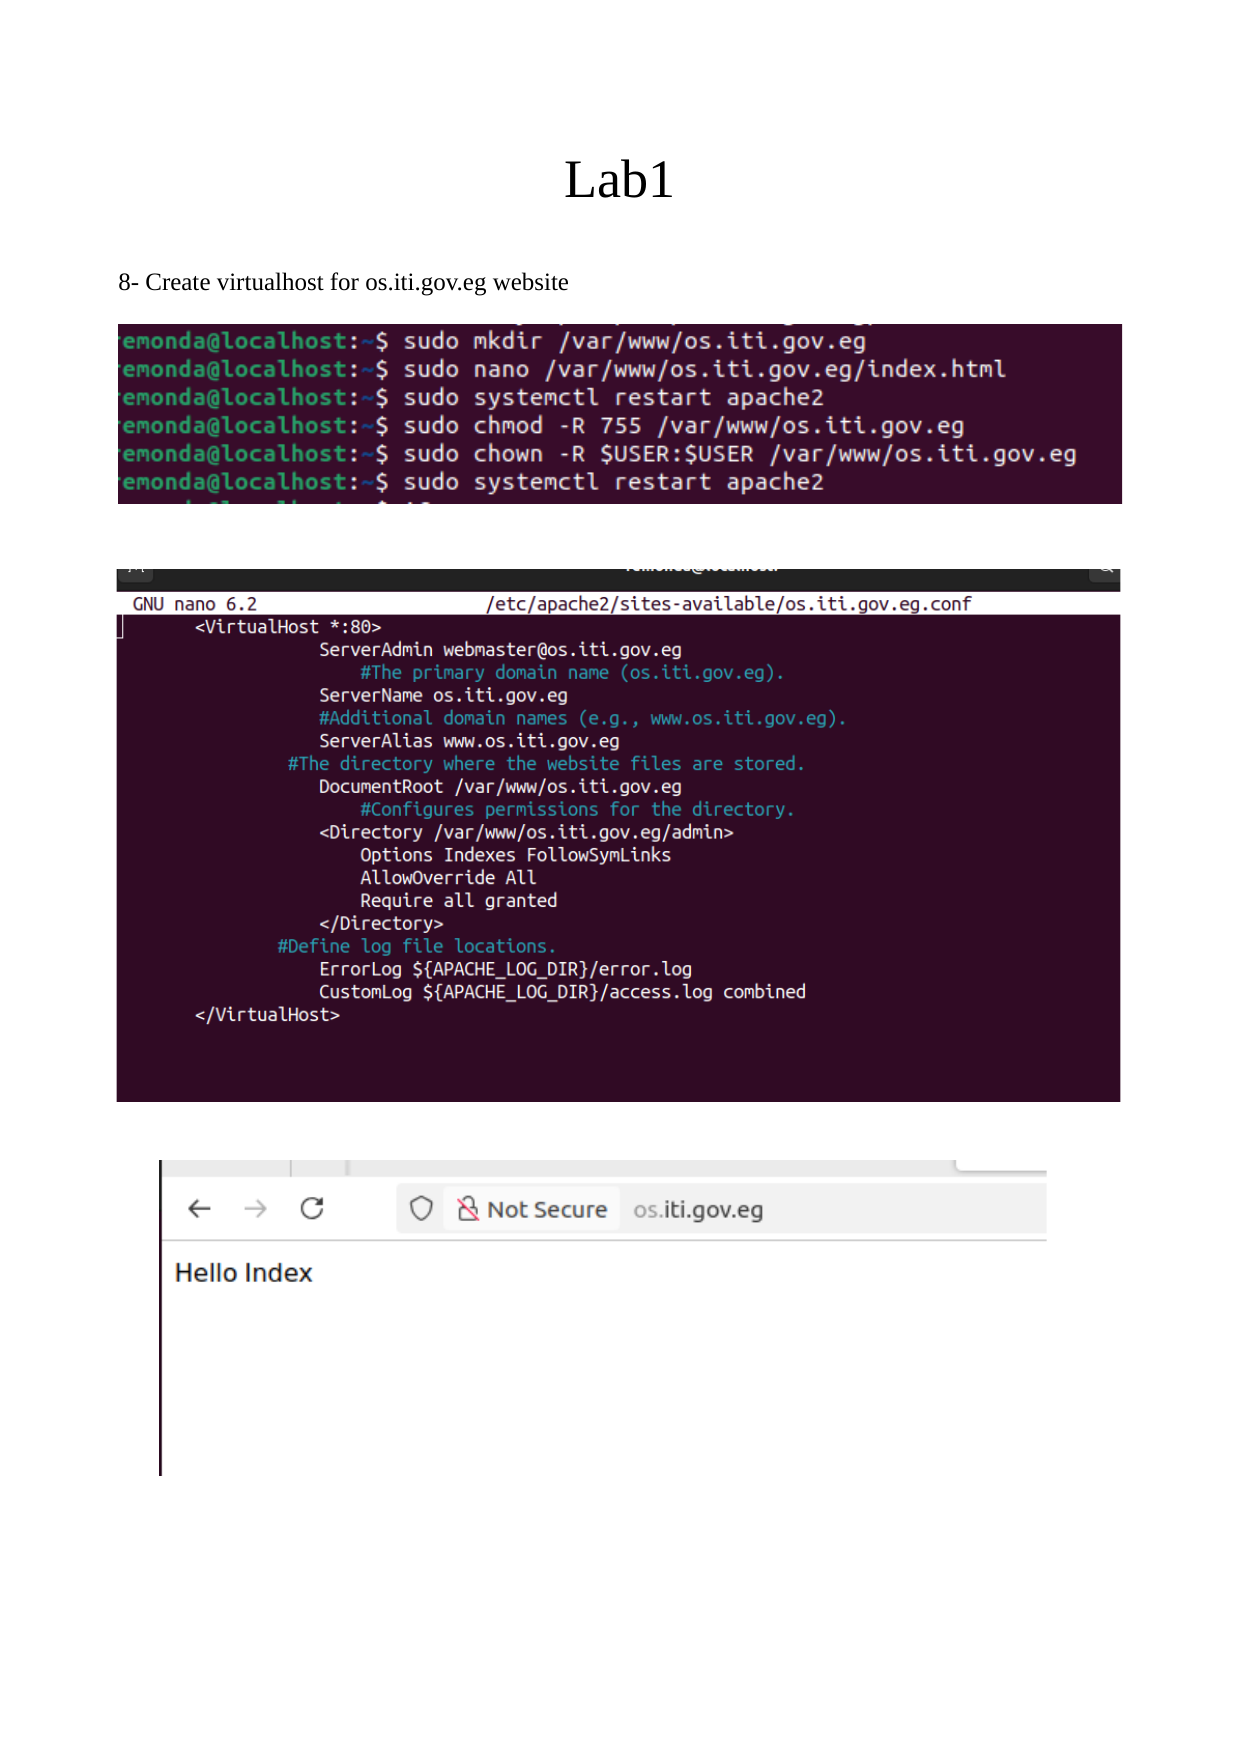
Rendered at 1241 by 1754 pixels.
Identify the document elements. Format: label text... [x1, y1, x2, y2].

text 8- Create virtualhost for os.iti.gov.eg website [118, 267, 1122, 295]
picture [116, 569, 1121, 1102]
picture [118, 324, 1123, 504]
text Lab1 [118, 147, 1122, 209]
picture [159, 1160, 1047, 1476]
